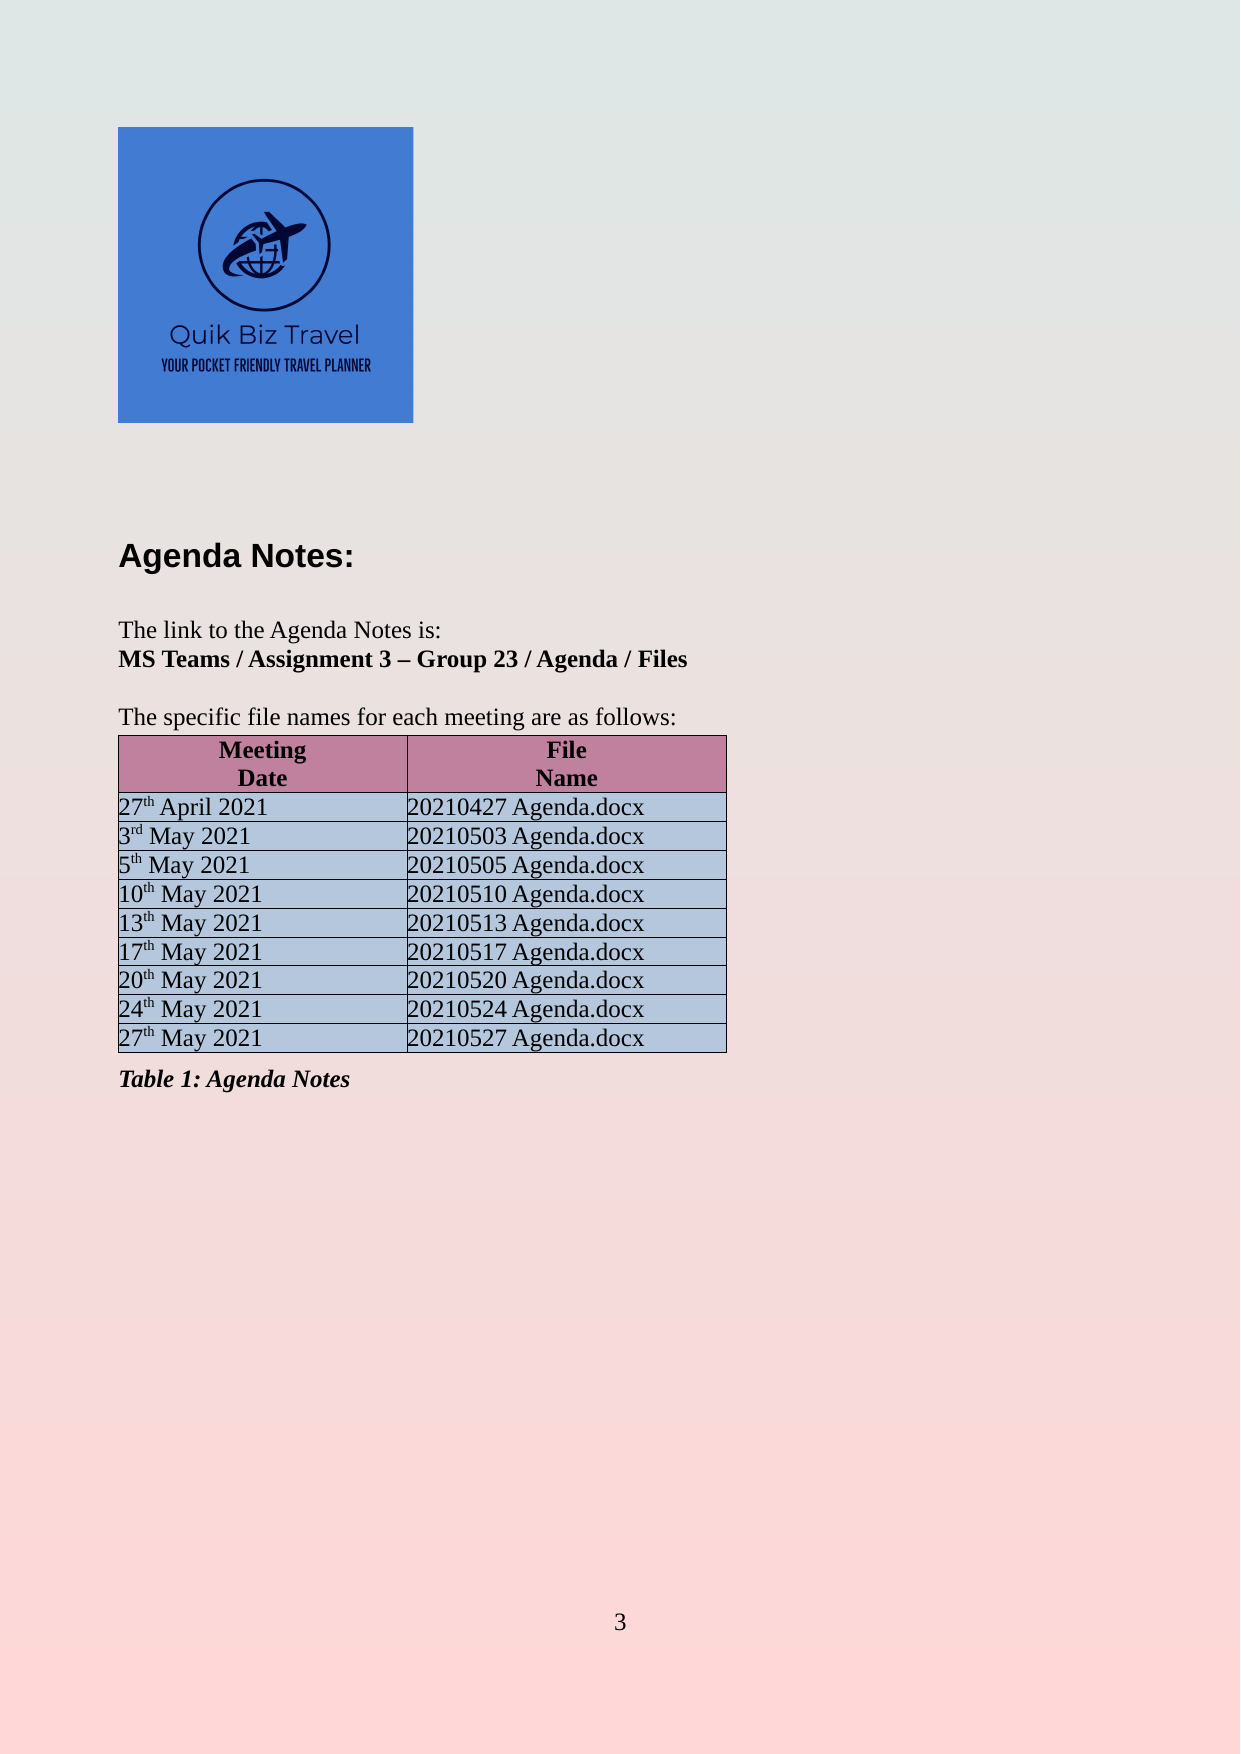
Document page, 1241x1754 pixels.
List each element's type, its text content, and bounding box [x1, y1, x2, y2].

table_cell 27th May 2021 [119, 1024, 407, 1052]
text The specific file names for each meeting are as follows: [118, 702, 1122, 730]
subtitle Agenda Notes: [118, 536, 1122, 574]
table_cell 20210524 Agenda.docx [408, 995, 726, 1023]
picture [118, 127, 414, 423]
table_header File Name [408, 736, 726, 792]
table_cell 20th May 2021 [119, 966, 407, 994]
table_cell 20210520 Agenda.docx [408, 966, 726, 994]
table_cell 3rd May 2021 [119, 822, 407, 850]
table_cell 27th April 2021 [119, 793, 407, 821]
table_header Meeting Date [119, 736, 407, 792]
table_cell 13th May 2021 [119, 909, 407, 937]
table_cell 24th May 2021 [119, 995, 407, 1023]
table_cell 20210505 Agenda.docx [408, 851, 726, 879]
text The link to the Agenda Notes is: [118, 615, 1122, 644]
text Table 1: Agenda Notes [118, 1064, 1122, 1093]
table_cell 17th May 2021 [119, 938, 407, 965]
table_cell 20210427 Agenda.docx [408, 793, 726, 821]
table_cell 5th May 2021 [119, 851, 407, 879]
table_cell 20210527 Agenda.docx [408, 1024, 726, 1052]
text MS Teams / Assignment 3 – Group 23 / Agenda / Files [118, 644, 1122, 673]
table_cell 20210517 Agenda.docx [408, 938, 726, 965]
table_cell 20210503 Agenda.docx [408, 822, 726, 850]
table_cell 20210510 Agenda.docx [408, 880, 726, 908]
table_cell 10th May 2021 [119, 880, 407, 908]
table_cell 20210513 Agenda.docx [408, 909, 726, 937]
